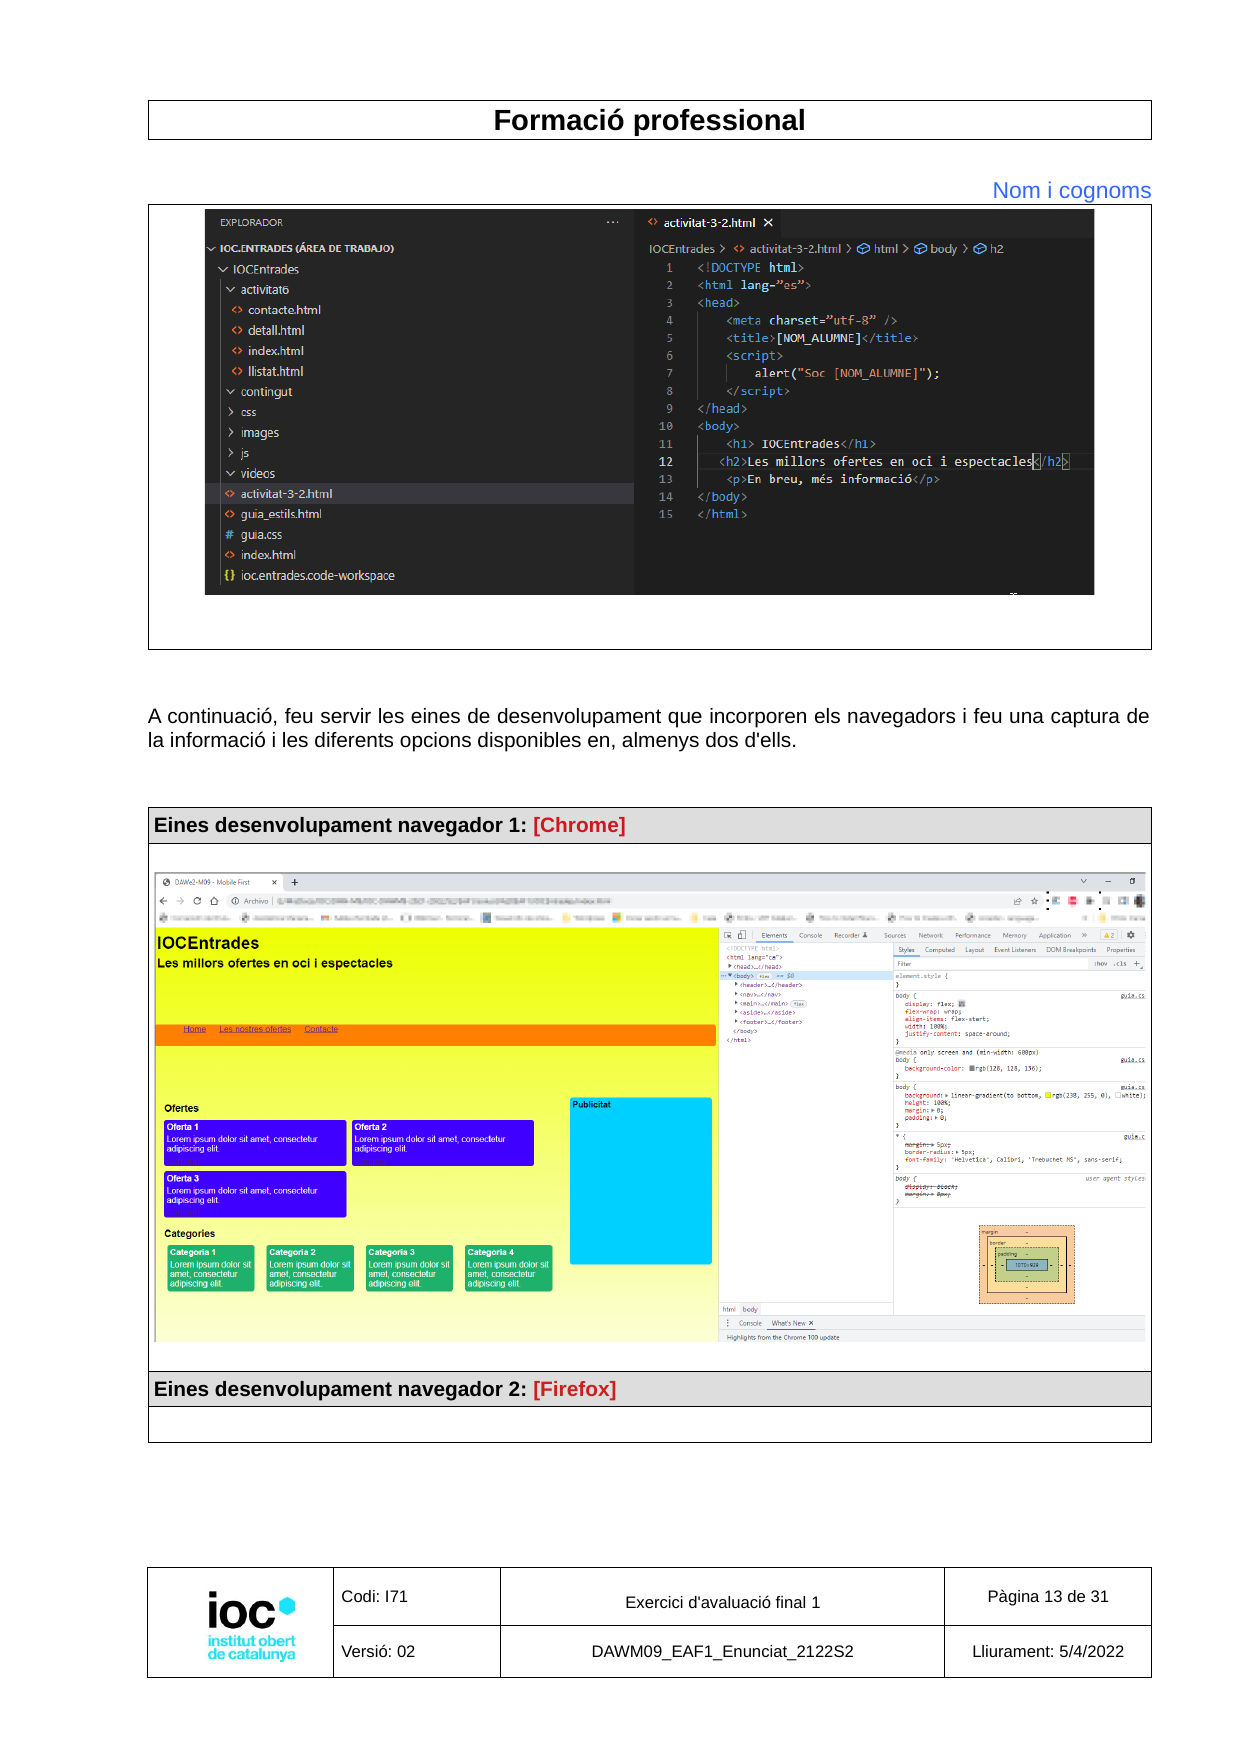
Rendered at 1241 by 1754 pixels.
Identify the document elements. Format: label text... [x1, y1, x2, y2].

table_cell [149, 205, 1151, 649]
table_header Eines desenvolupament navegador 1: [Chrome] [149, 808, 1151, 843]
text A continuació, feu servir les eines de desenvolupament que incorporen els navegadors i feu una captura de la informació i les diferents opcions disponibles en, almenys dos d'ells. [148, 704, 1151, 752]
picture [195, 1577, 309, 1673]
table_cell [149, 1407, 1151, 1442]
picture [204, 209, 1095, 595]
table_cell [149, 844, 1151, 1371]
table_cell Eines desenvolupament navegador 2: [Firefox] [149, 1372, 1151, 1406]
picture [153, 872, 1146, 1342]
